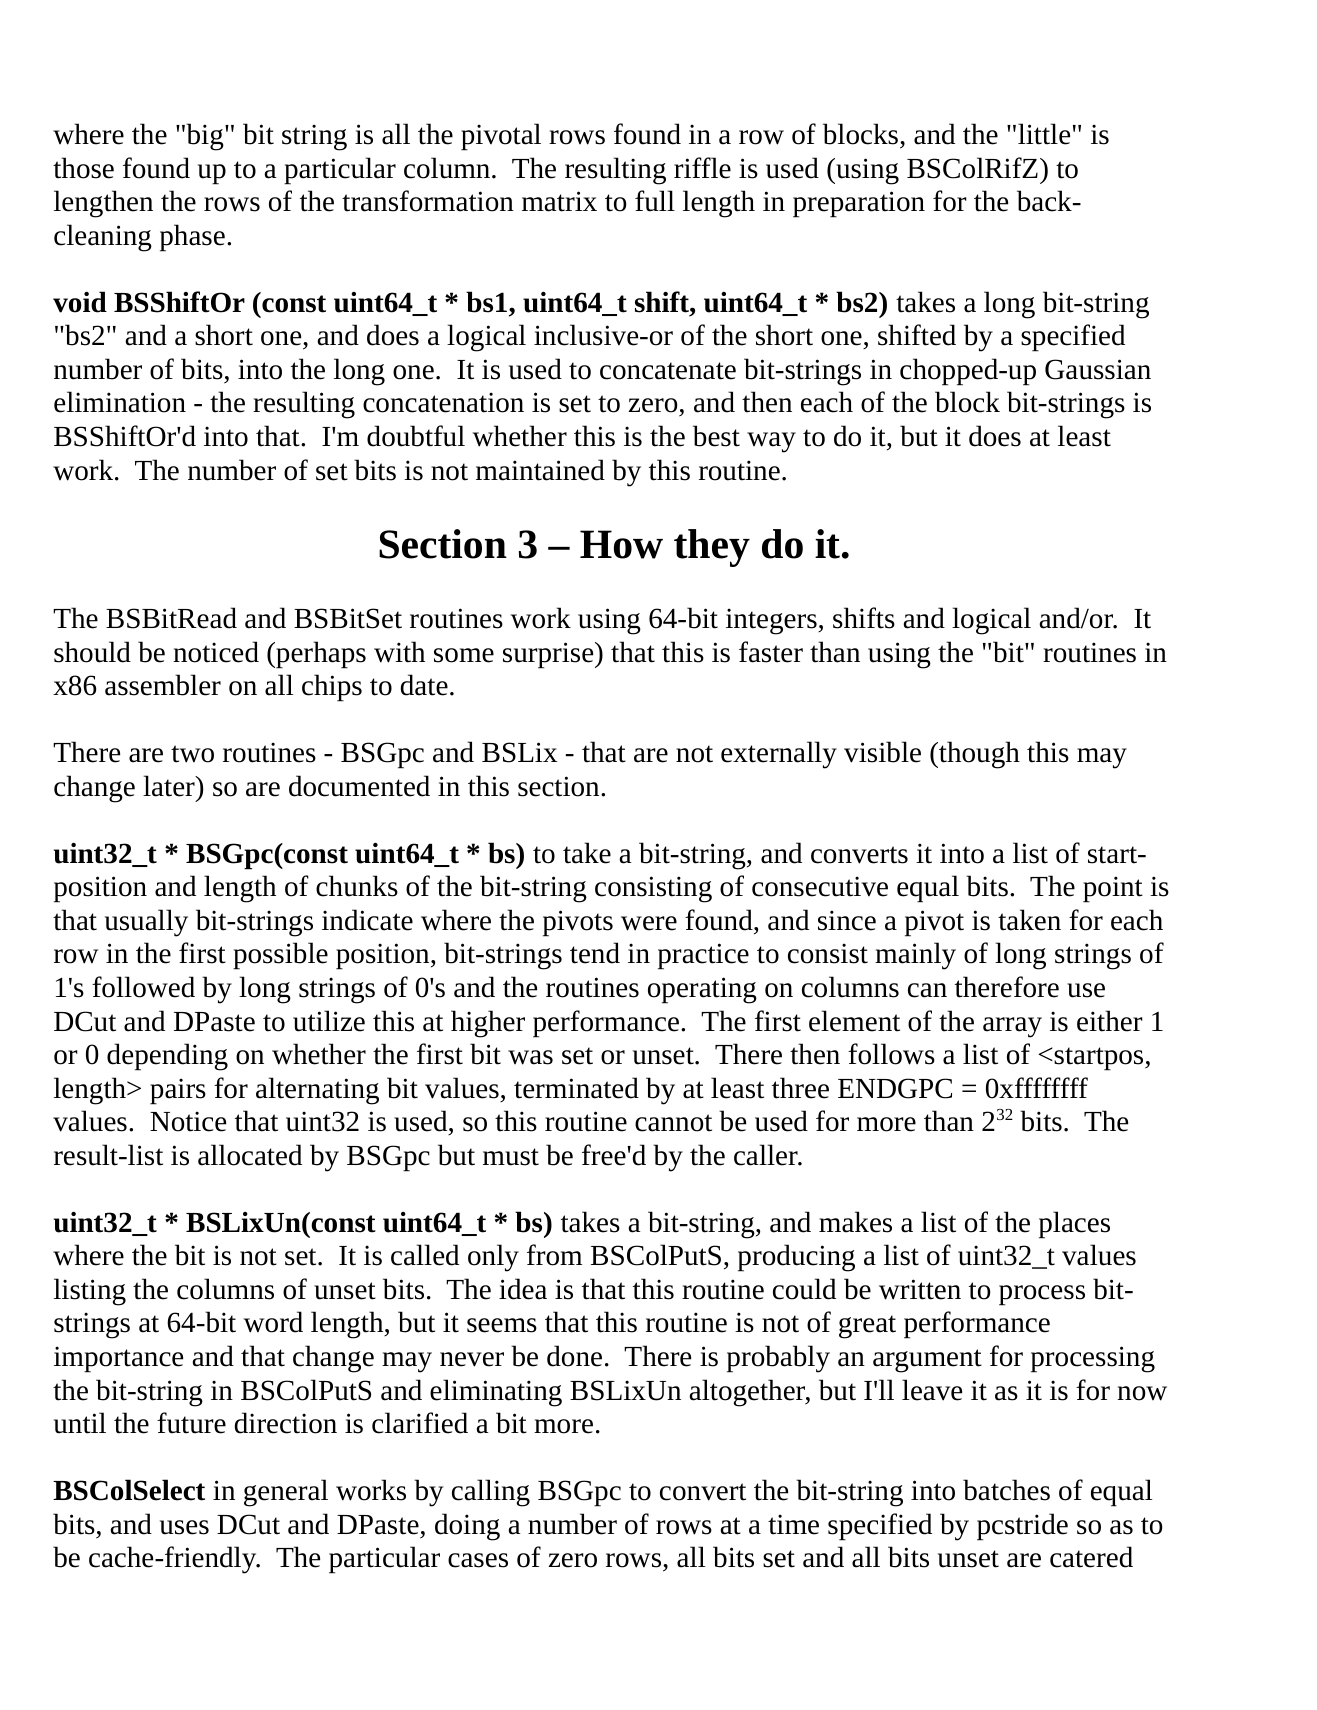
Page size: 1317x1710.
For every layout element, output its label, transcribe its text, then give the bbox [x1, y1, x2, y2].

text uint32_t * BSLixUn(const uint64_t * bs) takes a bit-string, and makes a list of the places where the bit is not set. It is called only from BSColPutS, producing a list of uint32_t values listing the columns of unset bits. The idea is that this routine could be written to process bit-strings at 64-bit word length, but it seems that this routine is not of great performance importance and that change may never be done. There is probably an argument for processing the bit-string in BSColPutS and eliminating BSLixUn altogether, but I'll leave it as it is for now until the future direction is clarified a bit more. [53, 1205, 1174, 1440]
text void BSShiftOr (const uint64_t * bs1, uint64_t shift, uint64_t * bs2) takes a long bit-string "bs2" and a short one, and does a logical inclusive-or of the short one, shifted by a specified number of bits, into the long one. It is used to concatenate bit-strings in chopped-up Gaussian elimination - the resulting concatenation is set to zero, and then each of the block bit-strings is BSShiftOr'd into that. I'm doubtful whether this is the best way to do it, but it does at least work. The number of set bits is not maintained by this routine. [53, 285, 1174, 486]
text where the "big" bit string is all the pivotal rows found in a row of blocks, and the "little" is those found up to a particular column. The resulting riffle is used (using BSColRifZ) to lengthen the rows of the transformation matrix to full length in preparation for the back-cleaning phase. [53, 117, 1174, 251]
text Section 3 – How they do it. [53, 520, 1174, 568]
text There are two routines - BSGpc and BSLix - that are not externally visible (though this may change later) so are documented in this section. [53, 735, 1174, 802]
text uint32_t * BSGpc(const uint64_t * bs) to take a bit-string, and converts it into a list of start-position and length of chunks of the bit-string consisting of consecutive equal bits. The point is that usually bit-strings indicate where the pivots were found, and since a pivot is taken for each row in the first possible position, bit-strings tend in practice to consist mainly of long strings of 1's followed by long strings of 0's and the routines operating on columns can therefore use DCut and DPaste to utilize this at higher performance. The first element of the array is either 1 or 0 depending on whether the first bit was set or unset. There then follows a list of <startpos, length> pairs for alternating bit values, terminated by at least three ENDGPC = 0xffffffff values. Notice that uint32 is used, so this routine cannot be used for more than 232 bits. The result-list is allocated by BSGpc but must be free'd by the caller. [53, 836, 1174, 1171]
text BSColSelect in general works by calling BSGpc to convert the bit-string into batches of equal bits, and uses DCut and DPaste, doing a number of rows at a time specified by pcstride so as to be cache-friendly. The particular cases of zero rows, all bits set and all bits unset are catered [53, 1473, 1174, 1574]
text The BSBitRead and BSBitSet routines work using 64-bit integers, shifts and logical and/or. It should be noticed (perhaps with some surprise) that this is faster than using the "bit" routines in x86 assembler on all chips to date. [53, 601, 1174, 702]
